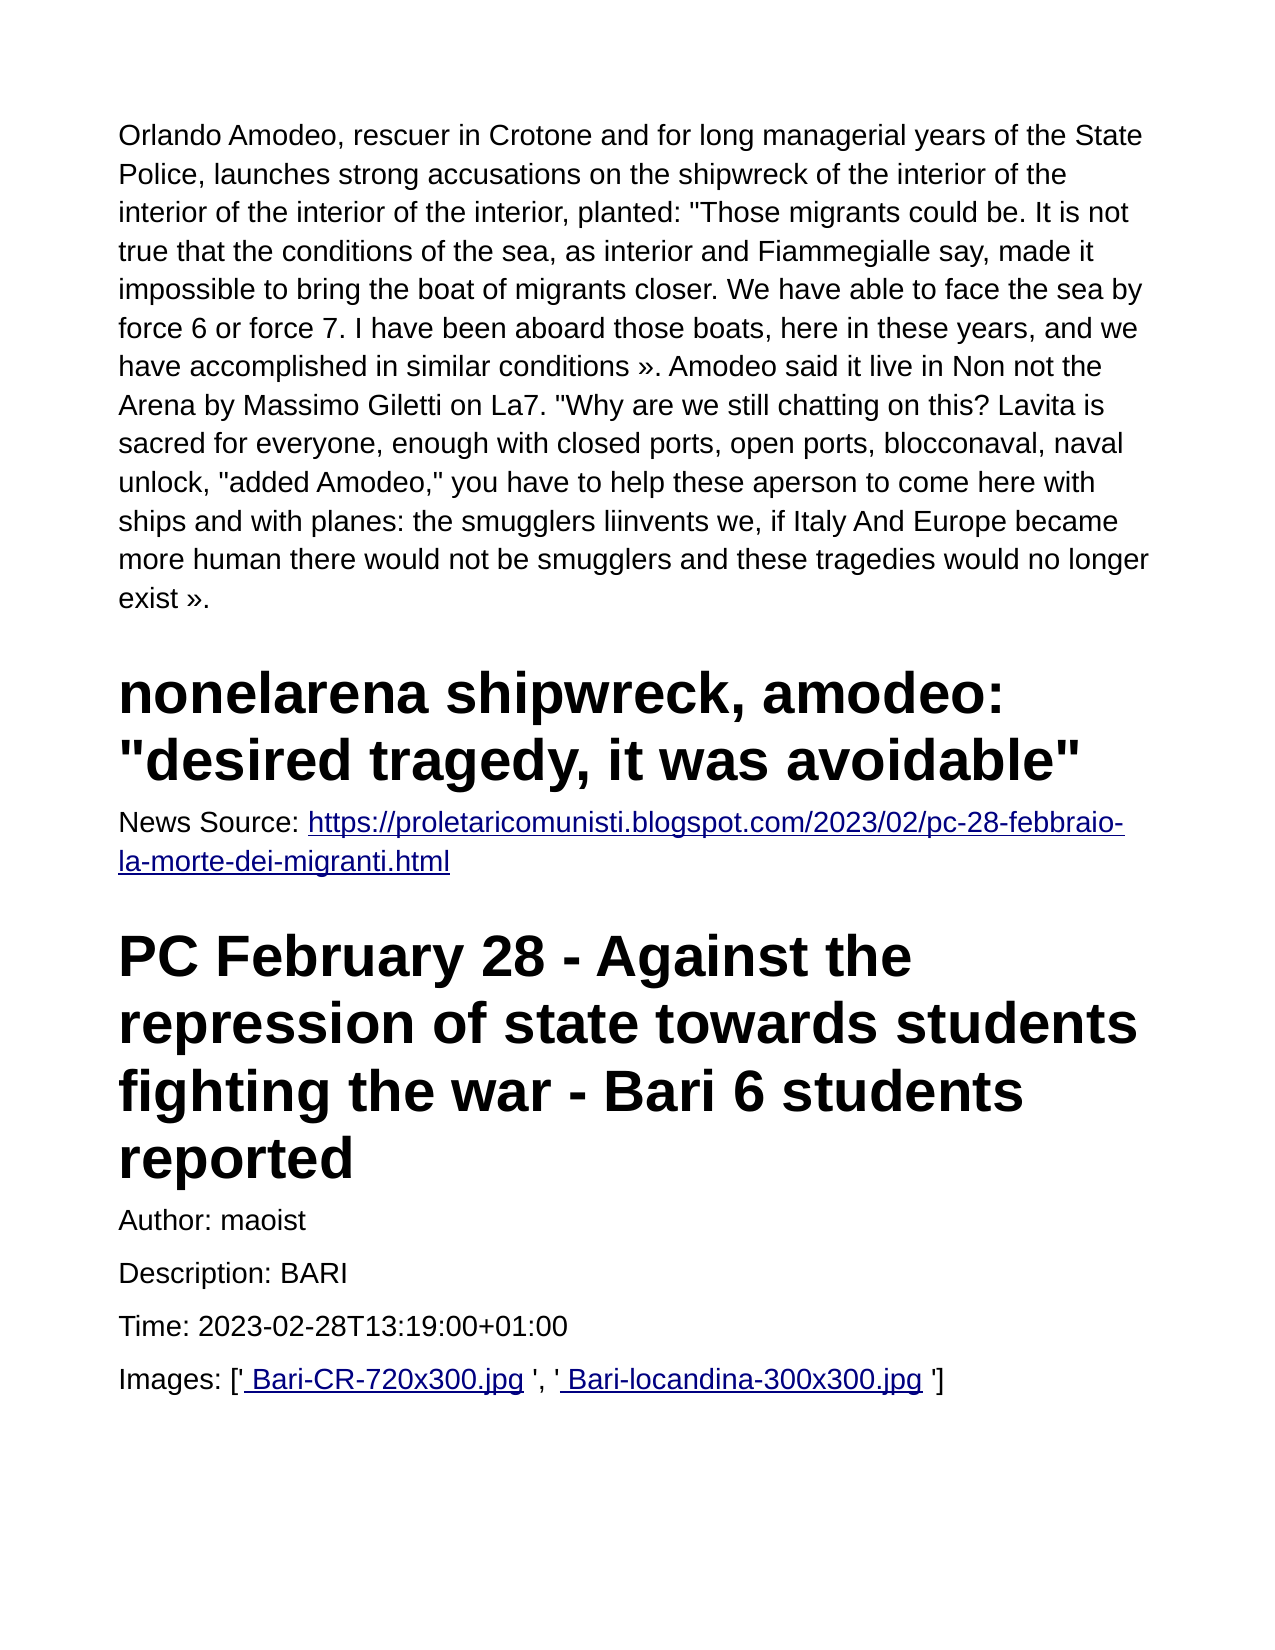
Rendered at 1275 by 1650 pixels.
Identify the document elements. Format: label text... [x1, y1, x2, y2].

subtitle PC February 28 - Against the repression of state towards students fighting the war - Bari 6 students reported [118, 922, 1157, 1190]
text Images: [' Bari-CR-720x300.jpg ', ' Bari-locandina-300x300.jpg '] [118, 1362, 1157, 1396]
text Orlando Amodeo, rescuer in Crotone and for long managerial years of the State Police, launches strong accusations on the shipwreck of the interior of the interior of the interior of the interior, planted: "Those migrants could be. It is not true that the conditions of the sea, as interior and Fiammegialle say, made it impossible to bring the boat of migrants closer. We have able to face the sea by force 6 or force 7. I have been aboard those boats, here in these years, and we have accomplished in similar conditions ». Amodeo said it live in Non not the Arena by Massimo Giletti on La7. "Why are we still chatting on this? Lavita is sacred for everyone, enough with closed ports, open ports, blocconaval, naval unlock, "added Amodeo," you have to help these aperson to come here with ships and with planes: the smugglers liinvents we, if Italy And Europe became more human there would not be smugglers and these tragedies would no longer exist ». [118, 118, 1157, 614]
text News Source: https://proletaricomunisti.blogspot.com/2023/02/pc-28-febbraio-la-morte-dei-migranti.html [118, 805, 1157, 877]
text Description: BARI [118, 1256, 1157, 1289]
text Time: 2023-02-28T13:19:00+01:00 [118, 1309, 1157, 1343]
subtitle nonelarena shipwreck, amodeo: "desired tragedy, it was avoidable" [118, 659, 1157, 793]
text Author: maoist [118, 1203, 1157, 1236]
